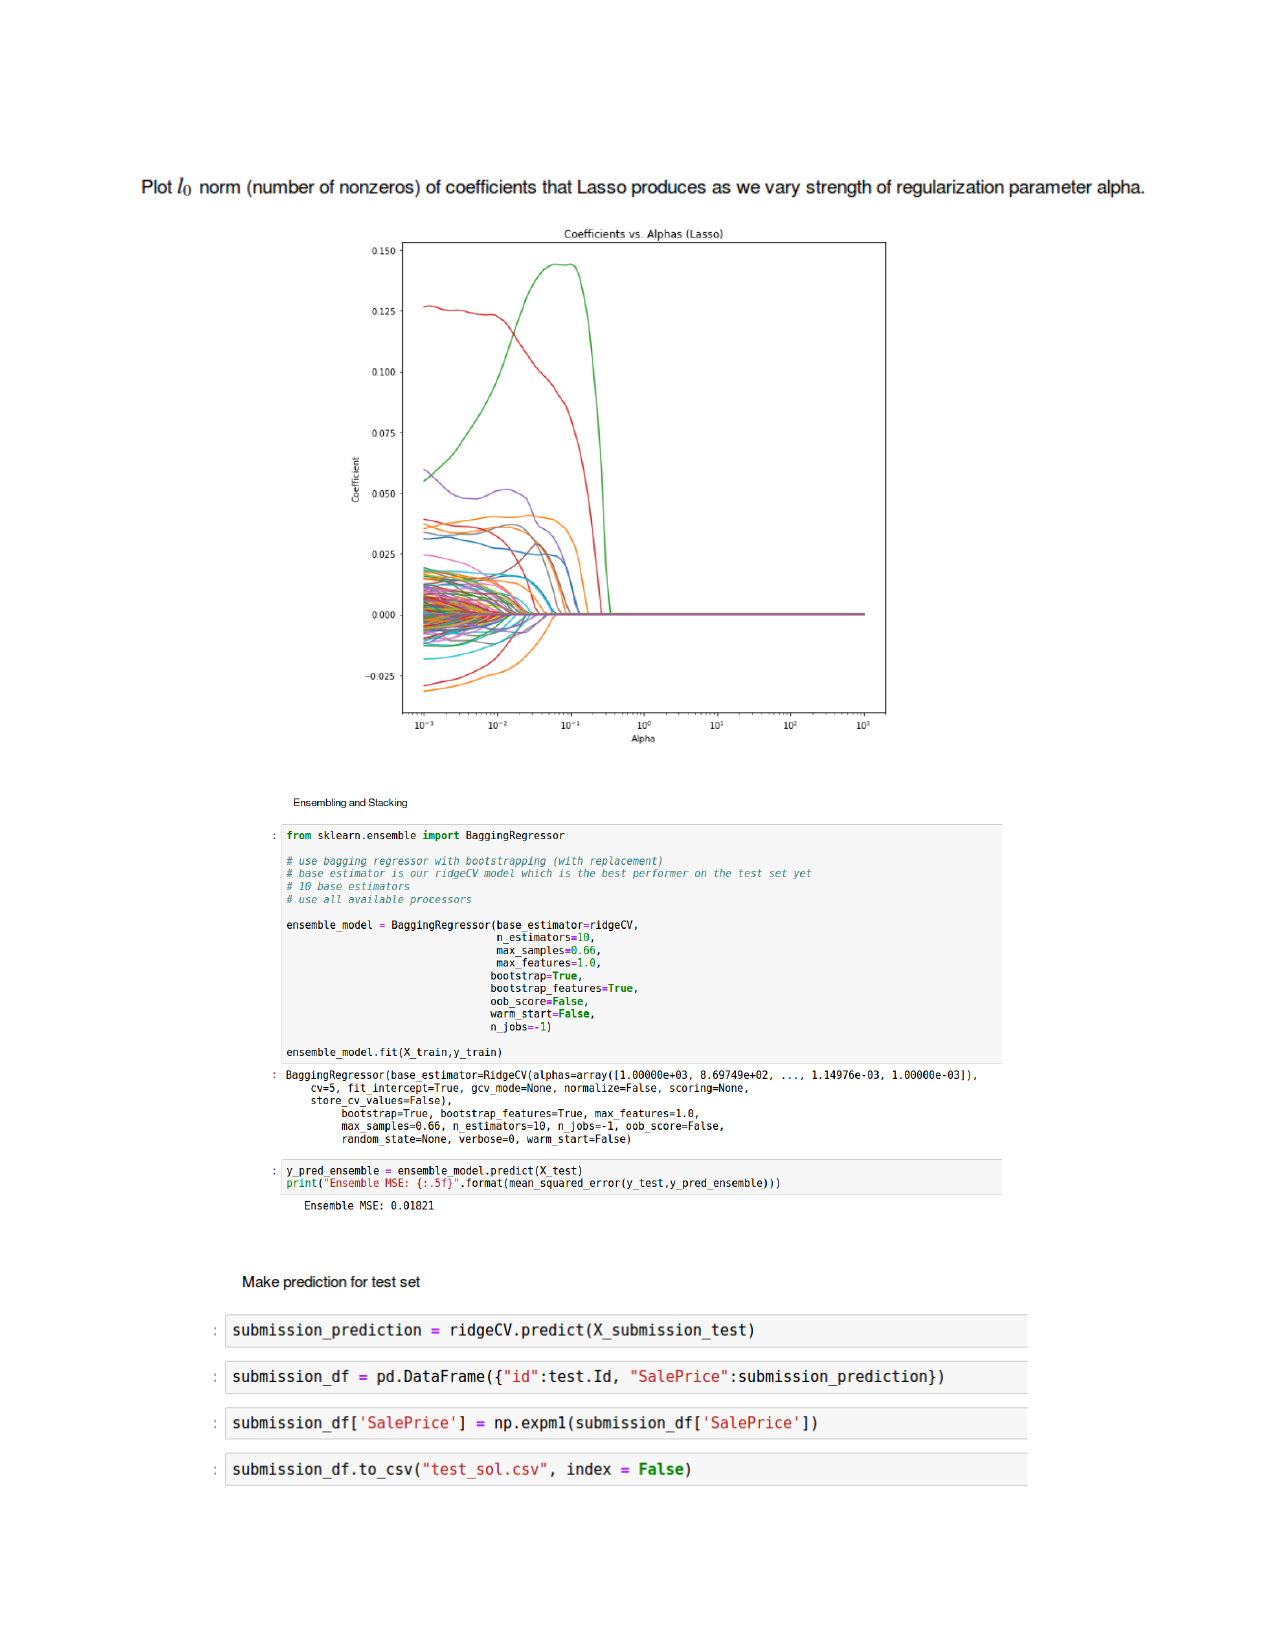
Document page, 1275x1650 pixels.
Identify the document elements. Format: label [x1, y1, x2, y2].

picture [214, 1272, 1028, 1501]
picture [126, 155, 1165, 216]
picture [273, 790, 1002, 1214]
picture [339, 227, 915, 761]
